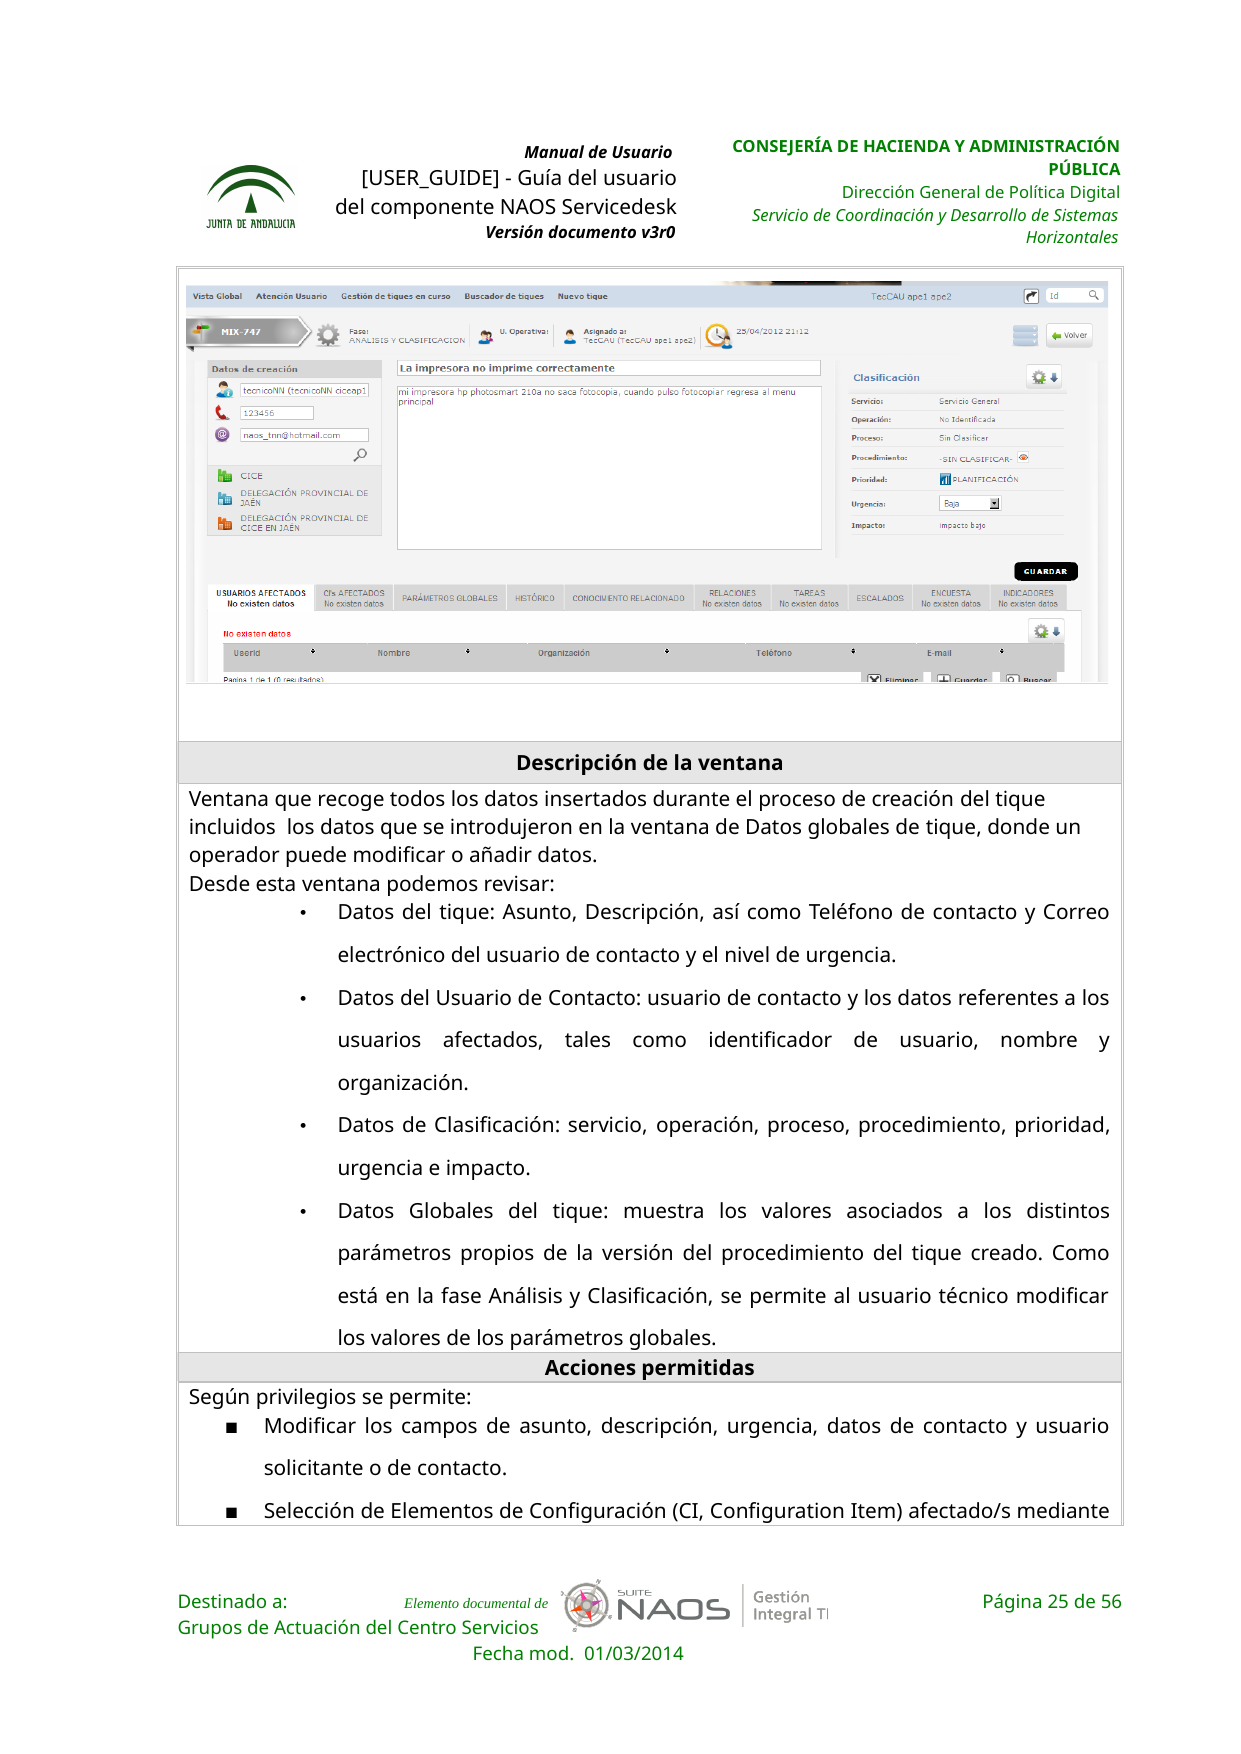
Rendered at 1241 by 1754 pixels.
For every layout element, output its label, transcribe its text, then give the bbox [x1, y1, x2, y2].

table_header [179, 269, 1121, 741]
table_cell Descripción de la ventana [179, 742, 1121, 783]
table_cell Según privilegios se permite: Modificar los campos de asunto, descripción, urgencia, datos de contacto y usuario solicitante o de contacto. Selección de Elementos de Configuración (CI, Configuration Item) afectado/s mediante [179, 1383, 1121, 1524]
picture [201, 165, 298, 232]
table_cell Acciones permitidas [179, 1353, 1121, 1381]
picture [186, 281, 1109, 684]
table_cell Ventana que recoge todos los datos insertados durante el proceso de creación del tique incluidos los datos que se introdujeron en la ventana de Datos globales de tique, donde un operador puede modificar o añadir datos. Desde esta ventana podemos revisar: Datos del tique: Asunto, Descripción, así como Teléfono de contacto y Correo electrónico del usuario de contacto y el nivel de urgencia. Datos del Usuario de Contacto: usuario de contacto y los datos referentes a los usuarios afectados, tales como identificador de usuario, nombre y organización. Datos de Clasificación: servicio, operación, proceso, procedimiento, prioridad, urgencia e impacto. Datos Globales del tique: muestra los valores asociados a los distintos parámetros propios de la versión del procedimiento del tique creado. Como está en la fase Análisis y Clasificación, se permite al usuario técnico modificar los valores de los parámetros globales. [179, 784, 1121, 1352]
picture [560, 1579, 829, 1632]
